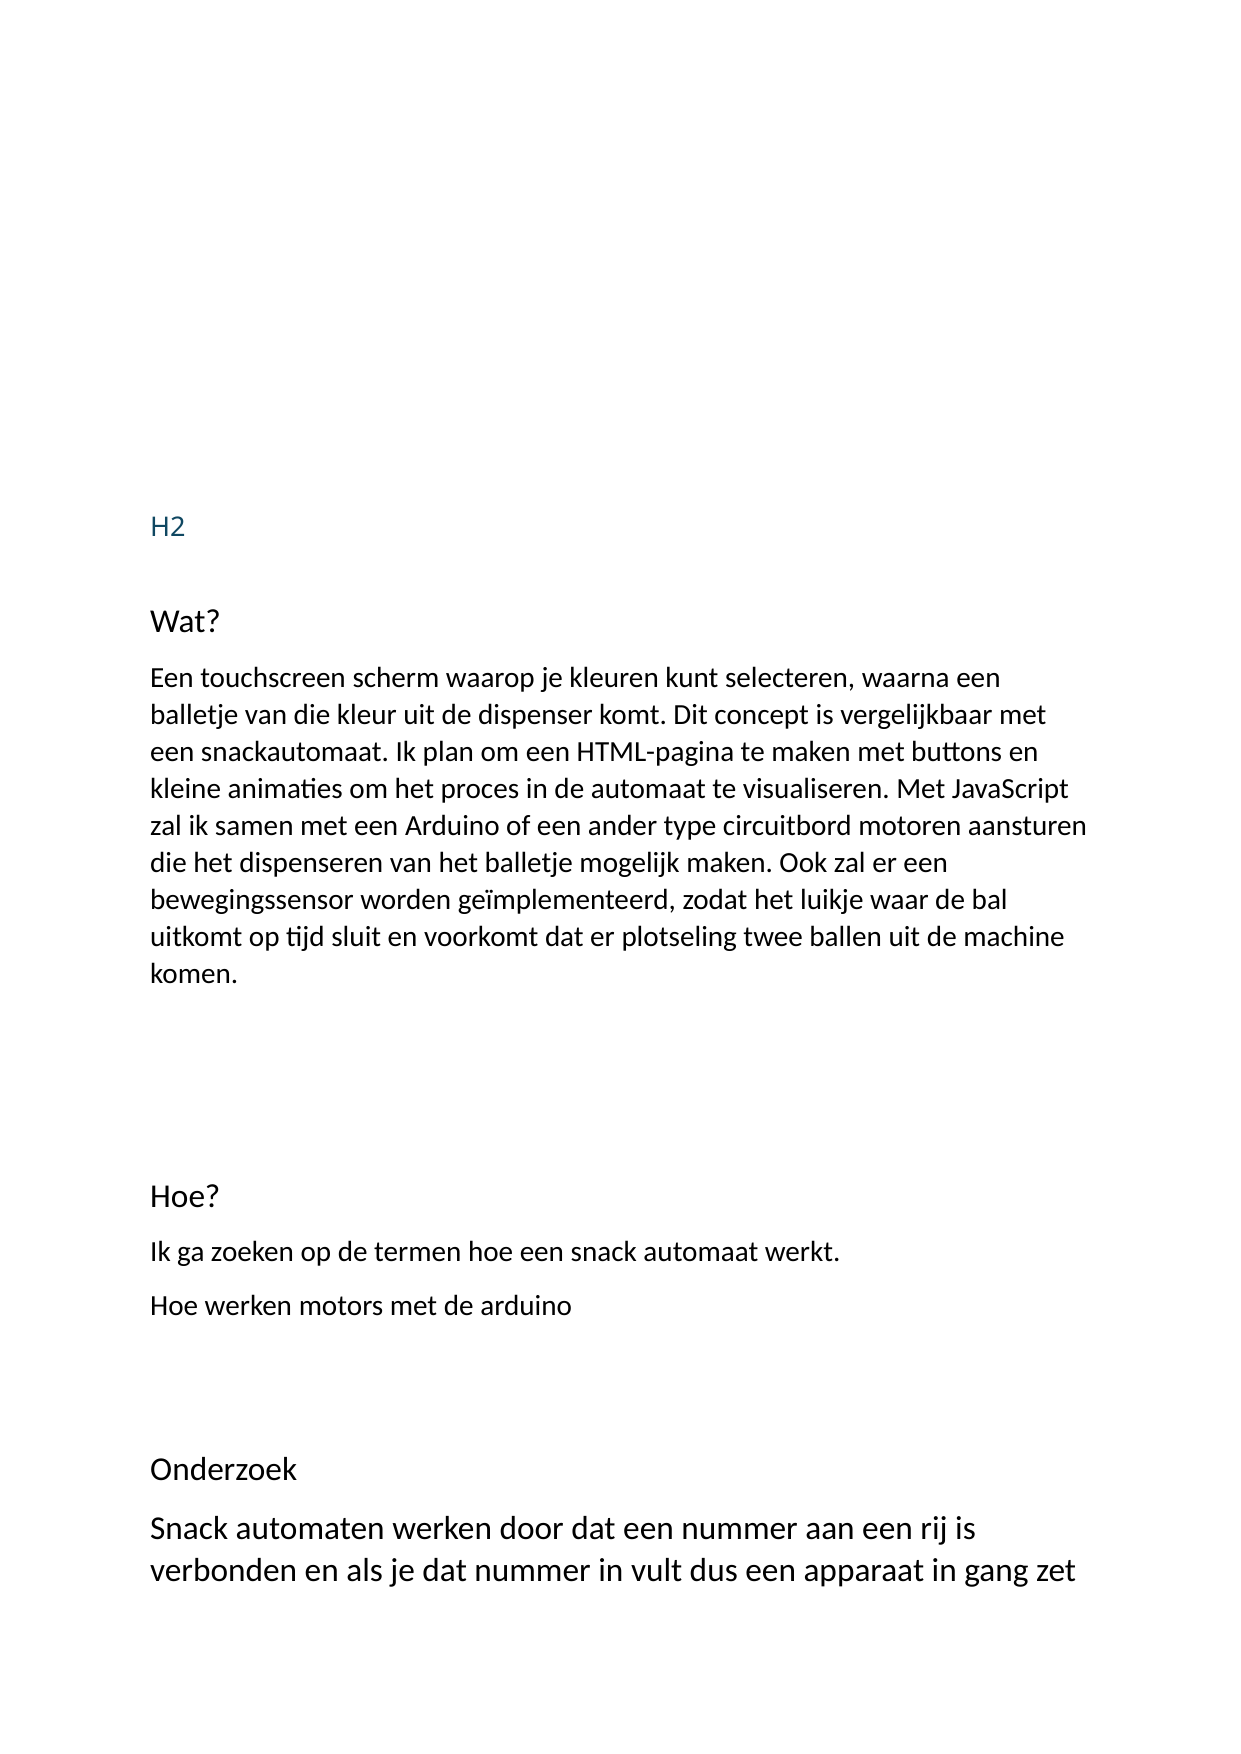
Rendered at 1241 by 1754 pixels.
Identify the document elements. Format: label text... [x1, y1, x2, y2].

text Onderzoek [150, 1448, 1090, 1489]
text Een touchscreen scherm waarop je kleuren kunt selecteren, waarna een balletje van die kleur uit de dispenser komt. Dit concept is vergelijkbaar met een snackautomaat. Ik plan om een HTML-pagina te maken met buttons en kleine animaties om het proces in de automaat te visualiseren. Met JavaScript zal ik samen met een Arduino of een ander type circuitbord motoren aansturen die het dispenseren van het balletje mogelijk maken. Ook zal er een bewegingssensor worden geïmplementeerd, zodat het luikje waar de bal uitkomt op tijd sluit en voorkomt dat er plotseling twee ballen uit de machine komen. [150, 659, 1090, 990]
text Wat? [150, 600, 1090, 641]
text Snack automaten werken door dat een nummer aan een rij is verbonden en als je dat nummer in vult dus een apparaat in gang zet [150, 1507, 1090, 1590]
text Hoe? [150, 1174, 1090, 1215]
text Hoe werken motors met de arduino [150, 1287, 1090, 1323]
subtitle H2 [150, 508, 1090, 545]
text Ik ga zoeken op de termen hoe een snack automaat werkt. [150, 1233, 1090, 1269]
